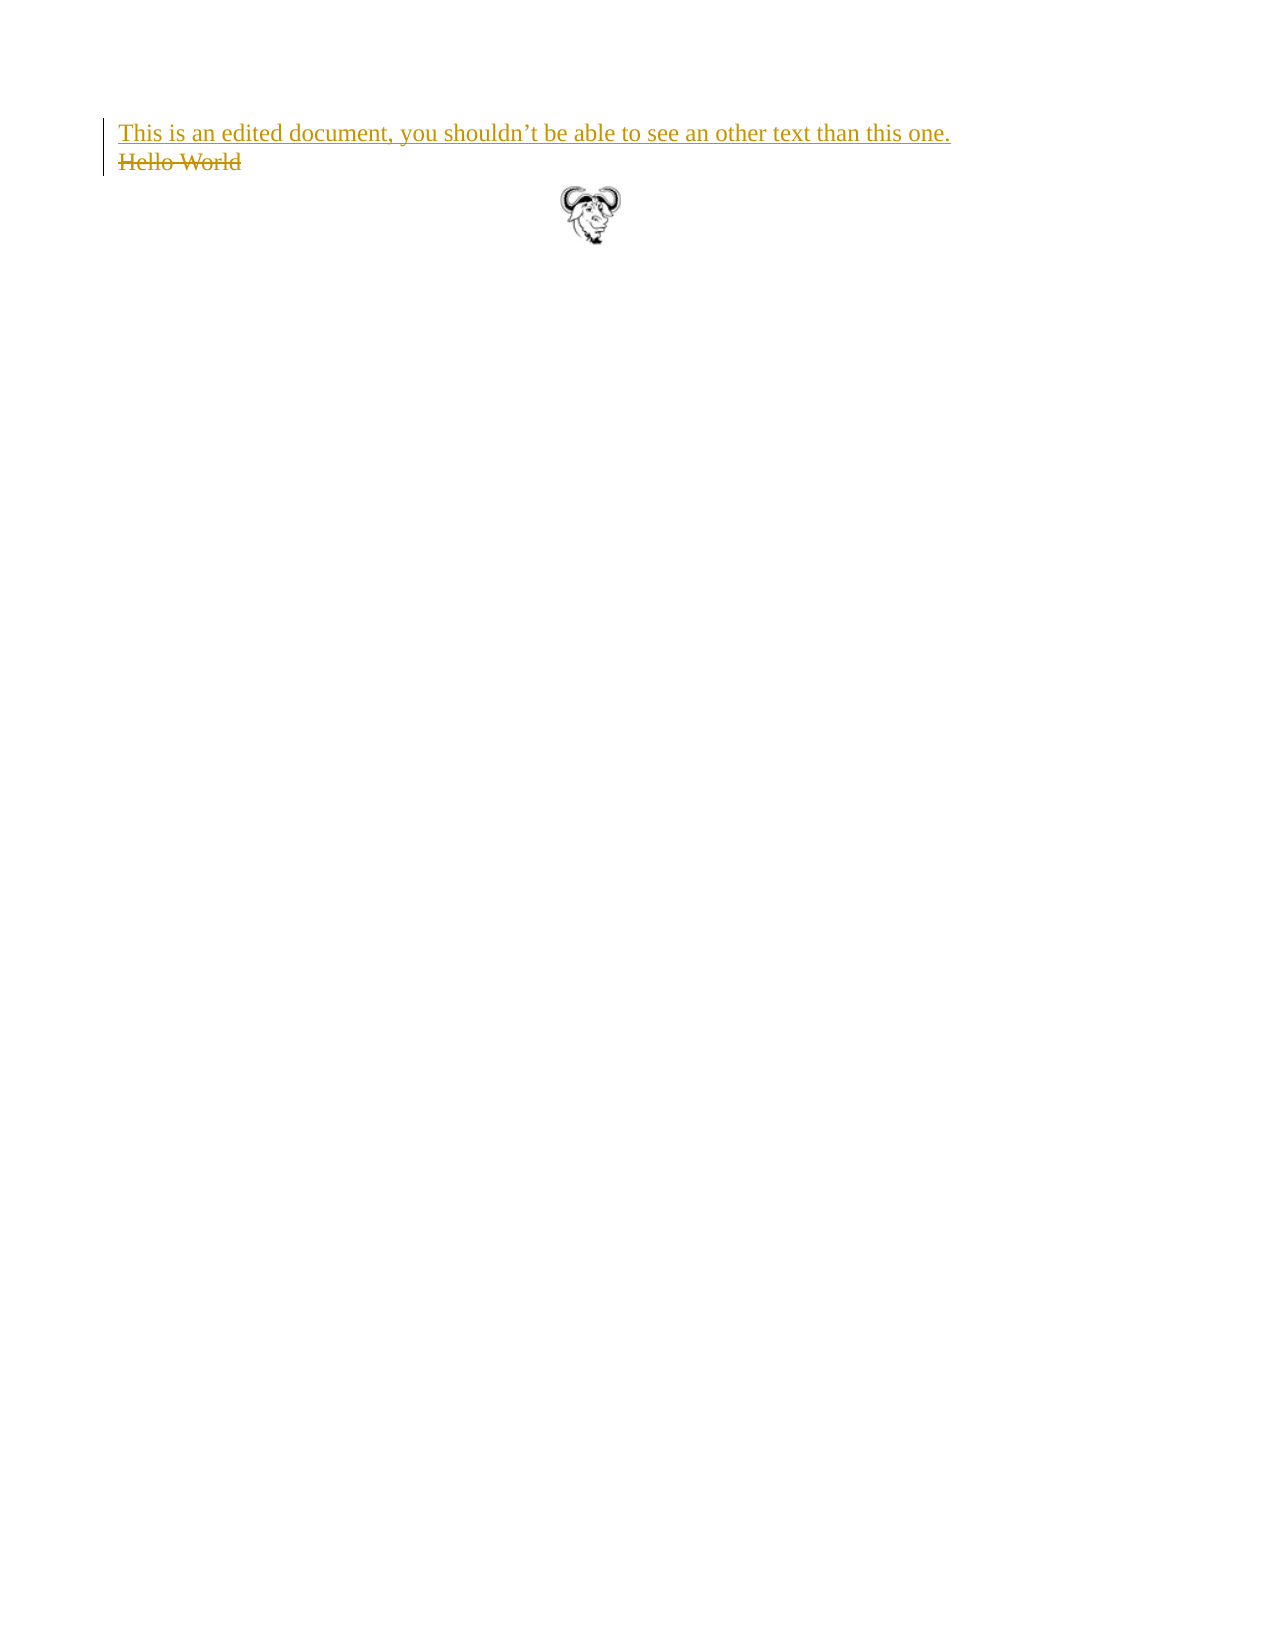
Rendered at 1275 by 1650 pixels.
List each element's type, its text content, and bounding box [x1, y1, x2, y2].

text This is an edited document, you shouldn’t be able to see an other text than this one. [118, 118, 1157, 147]
